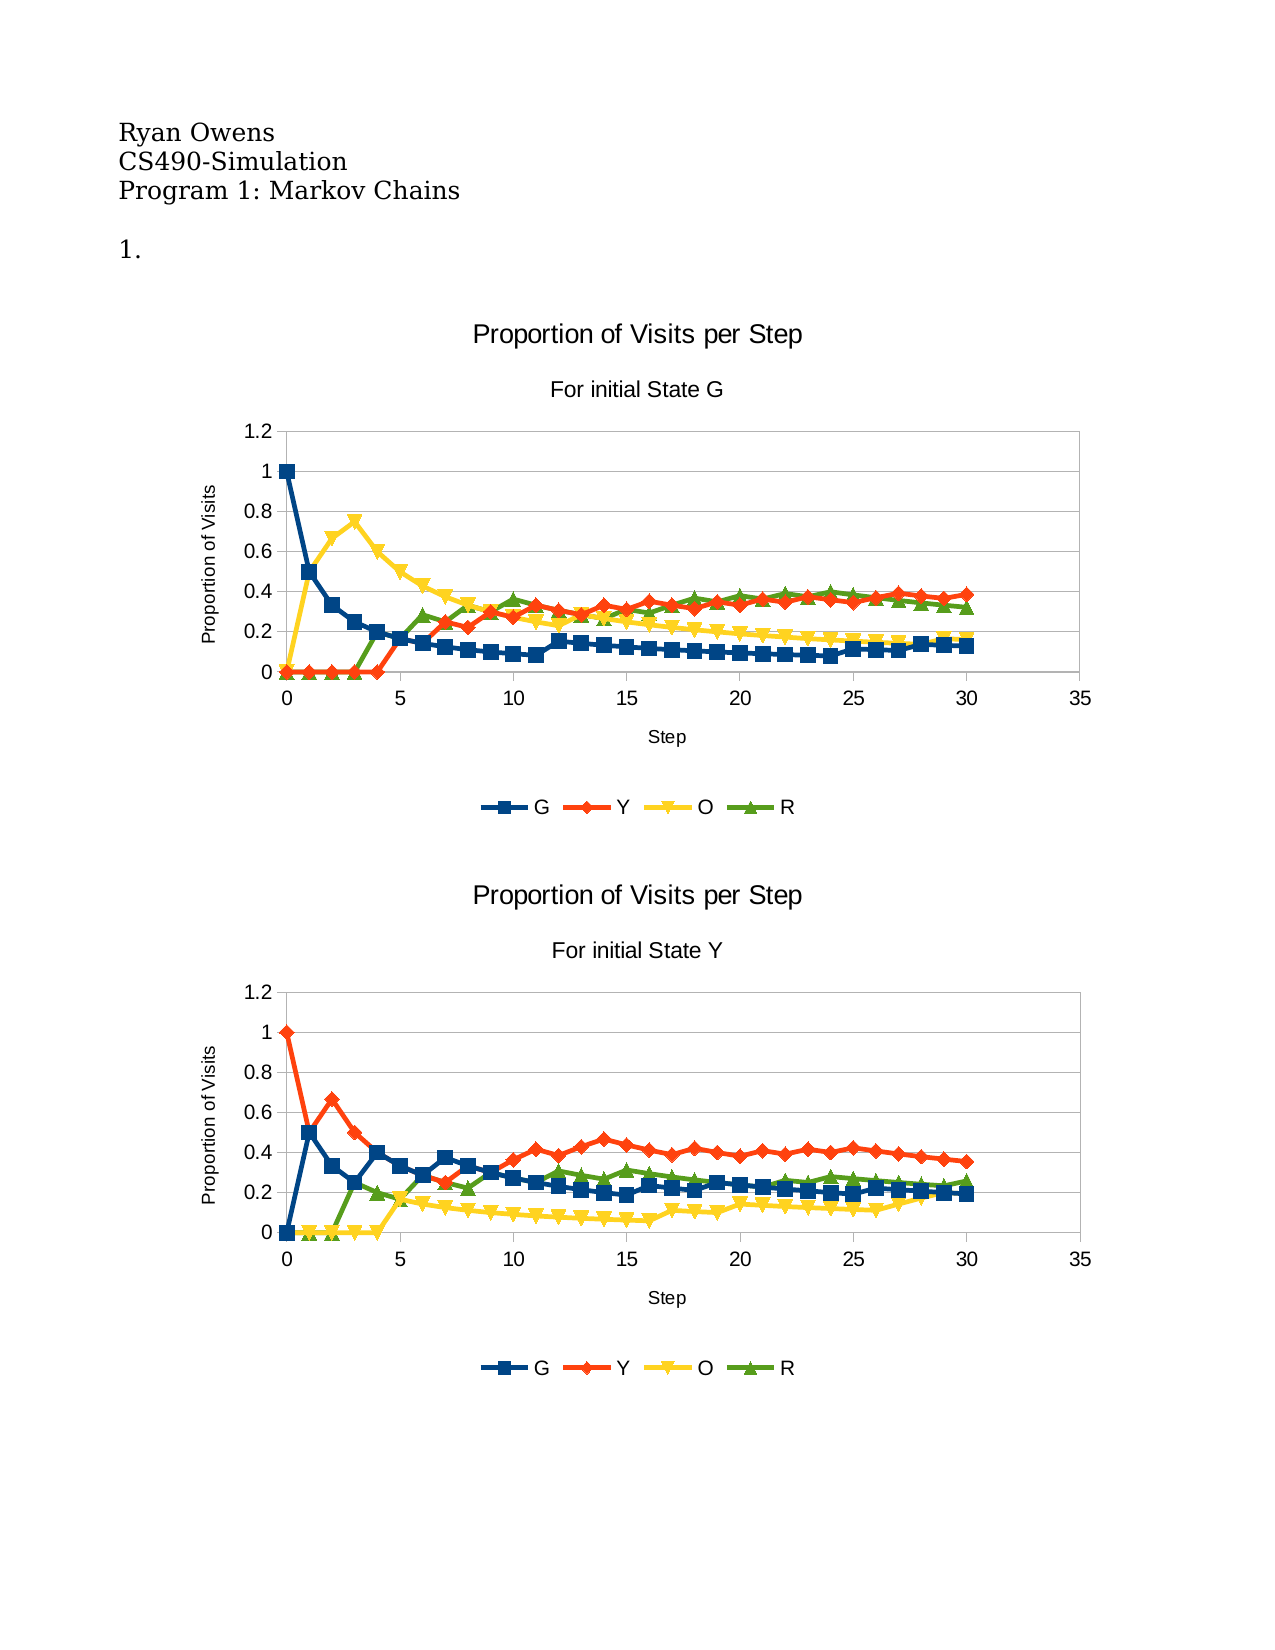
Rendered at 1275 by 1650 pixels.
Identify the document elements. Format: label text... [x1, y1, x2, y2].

text 1. [118, 235, 1157, 264]
